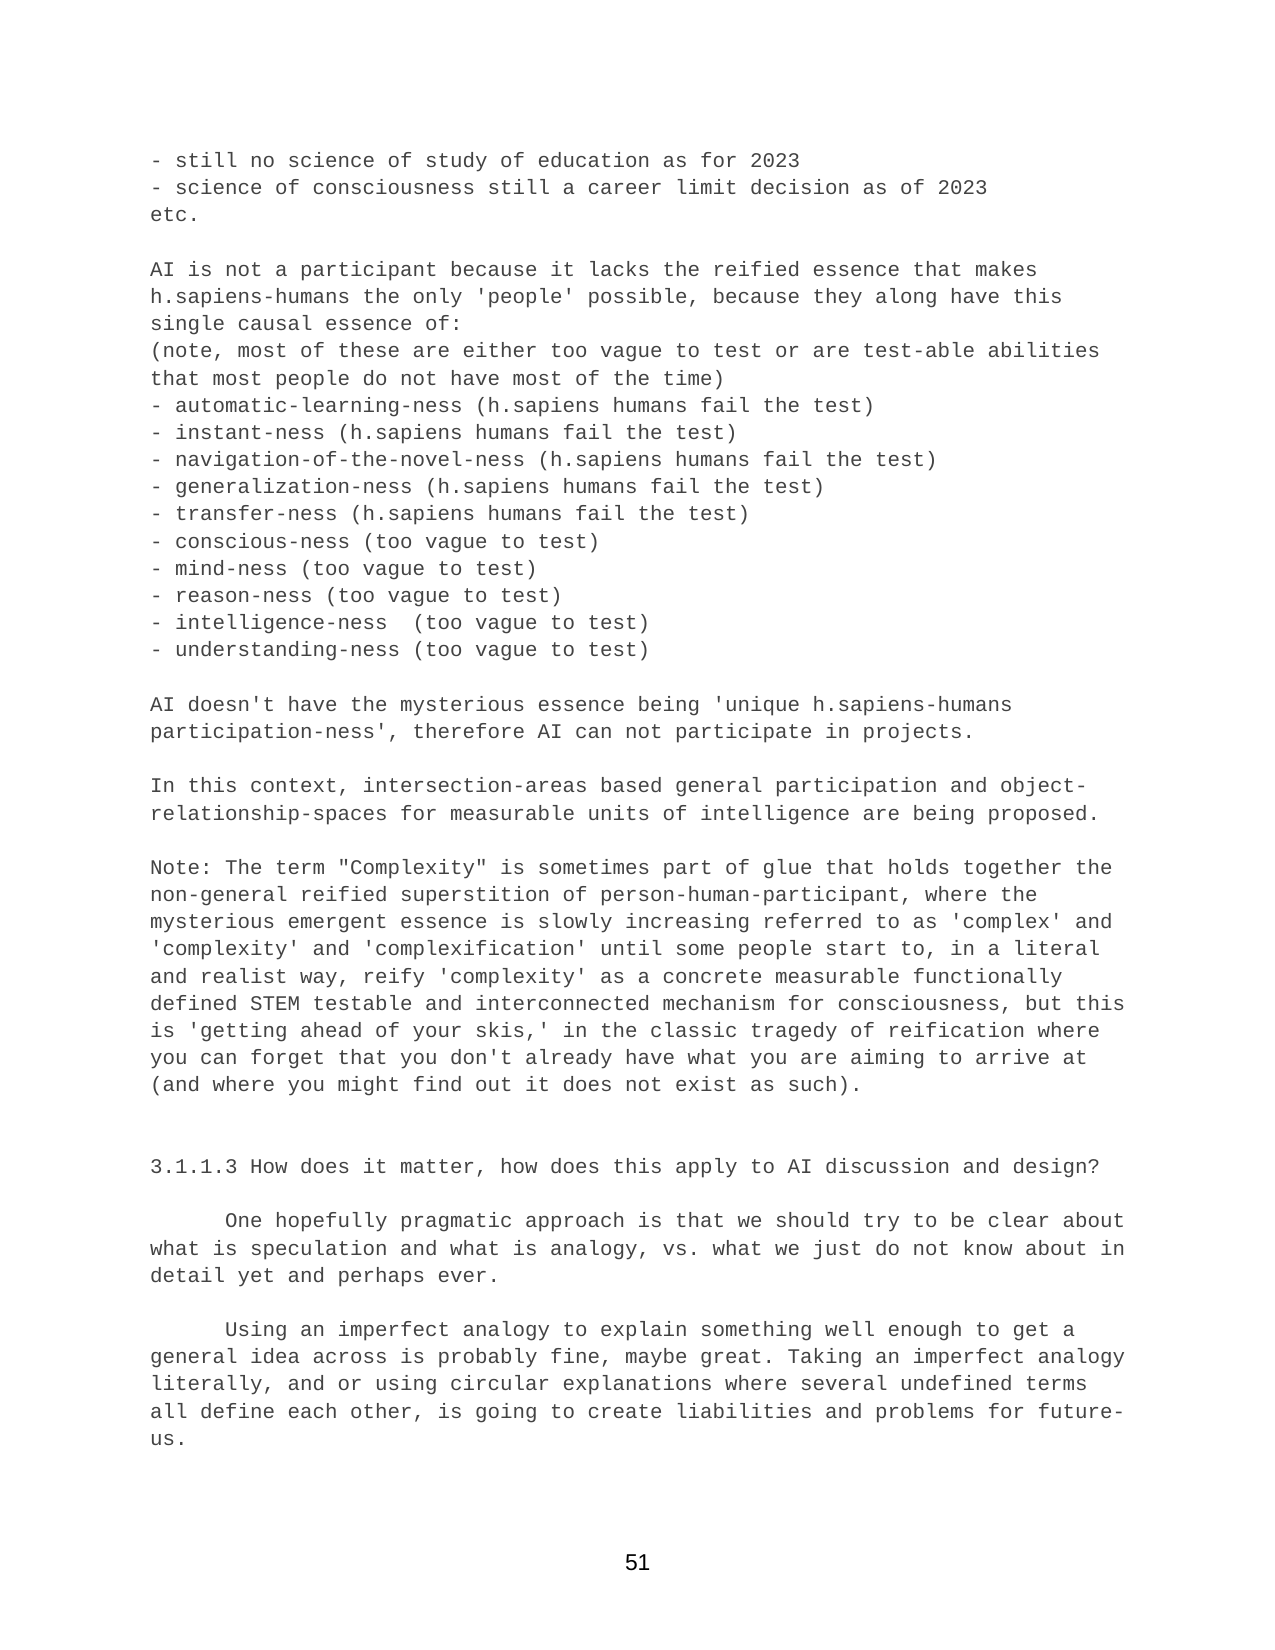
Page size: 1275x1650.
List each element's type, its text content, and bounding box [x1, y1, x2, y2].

text (note, most of these are either too vague to test or are test-able abilities that most people do not have most of the time) [150, 340, 1125, 391]
text - mind-ness (too vague to test) [150, 558, 1125, 581]
text etc. [150, 204, 1125, 228]
text - navigation-of-the-novel-ness (h.sapiens humans fail the test) [150, 449, 1125, 473]
text - conscious-ness (too vague to test) [150, 531, 1125, 554]
text - intelligence-ness (too vague to test) [150, 612, 1125, 636]
text 3.1.1.3 How does it matter, how does this apply to AI discussion and design? [150, 1156, 1125, 1179]
text - science of consciousness still a career limit decision as of 2023 [150, 177, 1125, 201]
text - understanding-ness (too vague to test) [150, 639, 1125, 663]
text One hopefully pragmatic approach is that we should try to be clear about what is speculation and what is analogy, vs. what we just do not know about in detail yet and perhaps ever. [150, 1210, 1125, 1288]
text Note: The term "Complexity" is sometimes part of glue that holds together the non-general reified superstition of person-human-participant, where the mysterious emergent essence is slowly increasing referred to as 'complex' and 'complexity' and 'complexification' until some people start to, in a literal and realist way, reify 'complexity' as a concrete measurable functionally defined STEM testable and interconnected mechanism for consciousness, but this is 'getting ahead of your skis,' in the classic tragedy of reification where you can forget that you don't already have what you are aiming to arrive at (and where you might find out it does not exist as such). [150, 857, 1125, 1098]
text AI is not a participant because it lacks the reified essence that makes h.sapiens-humans the only 'people' possible, because they along have this single causal essence of: [150, 259, 1125, 337]
text - transfer-ness (h.sapiens humans fail the test) [150, 503, 1125, 527]
text AI doesn't have the mysterious essence being 'unique h.sapiens-humans participation-ness', therefore AI can not participate in projects. [150, 694, 1125, 744]
text - automatic-learning-ness (h.sapiens humans fail the test) [150, 395, 1125, 418]
text In this context, intersection-areas based general participation and object-relationship-spaces for measurable units of intelligence are being proposed. [150, 775, 1125, 826]
text - still no science of study of education as for 2023 [150, 150, 1125, 174]
text - instant-ness (h.sapiens humans fail the test) [150, 422, 1125, 446]
text - generalization-ness (h.sapiens humans fail the test) [150, 476, 1125, 500]
text - reason-ness (too vague to test) [150, 585, 1125, 609]
text Using an imperfect analogy to explain something well enough to get a general idea across is probably fine, maybe great. Taking an imperfect analogy literally, and or using circular explanations where several undefined terms all define each other, is going to create liabilities and problems for future-us. [150, 1319, 1125, 1451]
